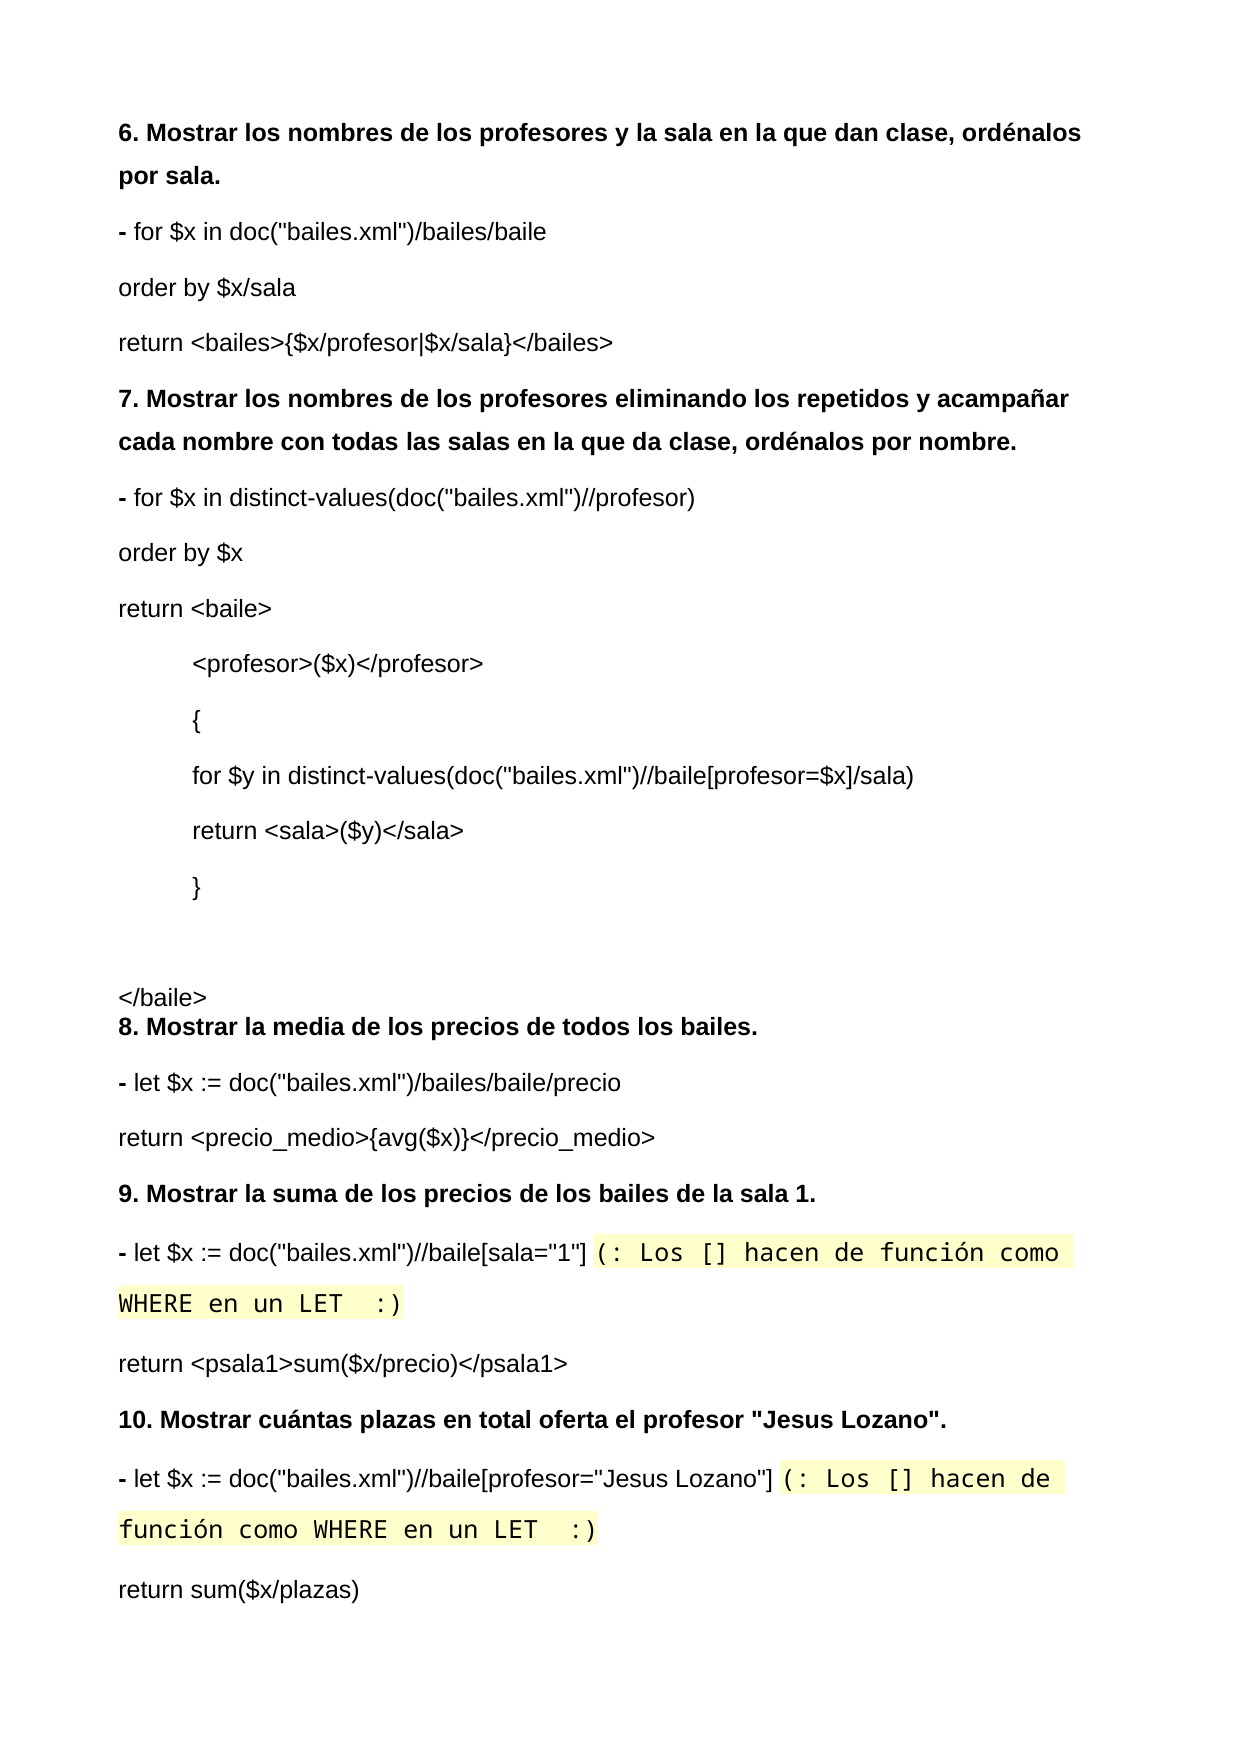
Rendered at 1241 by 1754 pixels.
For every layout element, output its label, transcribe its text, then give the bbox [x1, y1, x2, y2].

list - for $x in distinct-values(doc("bailes.xml")//profesor) [118, 482, 1122, 511]
list 7. Mostrar los nombres de los profesores eliminando los repetidos y acampañar cada nombre con todas las salas en la que da clase, ordénalos por nombre. [118, 384, 1122, 456]
text <profesor>($x)</profesor> [118, 649, 1122, 678]
list return sum($x/plazas) [118, 1575, 1122, 1603]
list - let $x := doc("bailes.xml")/bailes/baile/precio [118, 1067, 1122, 1096]
list </baile> [118, 983, 1122, 1012]
text return <sala>($y)</sala> [118, 816, 1122, 845]
text order by $x [118, 538, 1122, 567]
list 10. Mostrar cuántas plazas en total oferta el profesor "Jesus Lozano". [118, 1404, 1122, 1433]
list 6. Mostrar los nombres de los profesores y la sala en la que dan clase, ordénalos por sala. [118, 118, 1122, 190]
text return <baile> [118, 594, 1122, 622]
text for $y in distinct-values(doc("bailes.xml")//baile[profesor=$x]/sala) [118, 761, 1122, 789]
text { [118, 705, 1122, 734]
list return <bailes>{$x/profesor|$x/sala}</bailes> [118, 328, 1122, 357]
list return <precio_medio>{avg($x)}</precio_medio> [118, 1123, 1122, 1152]
list - let $x := doc("bailes.xml")//baile[profesor="Jesus Lozano"] (: Los [] hacen de función como WHERE en un LET :) [118, 1460, 1122, 1545]
text } [118, 872, 1122, 901]
list 9. Mostrar la suma de los precios de los bailes de la sala 1. [118, 1179, 1122, 1207]
list order by $x/sala [118, 272, 1122, 301]
list - for $x in doc("bailes.xml")/bailes/baile [118, 217, 1122, 246]
list - let $x := doc("bailes.xml")//baile[sala="1"] (: Los [] hacen de función como WHERE en un LET :) [118, 1234, 1122, 1319]
list 8. Mostrar la media de los precios de todos los bailes. [118, 1012, 1122, 1041]
list return <psala1>sum($x/precio)</psala1> [118, 1349, 1122, 1378]
